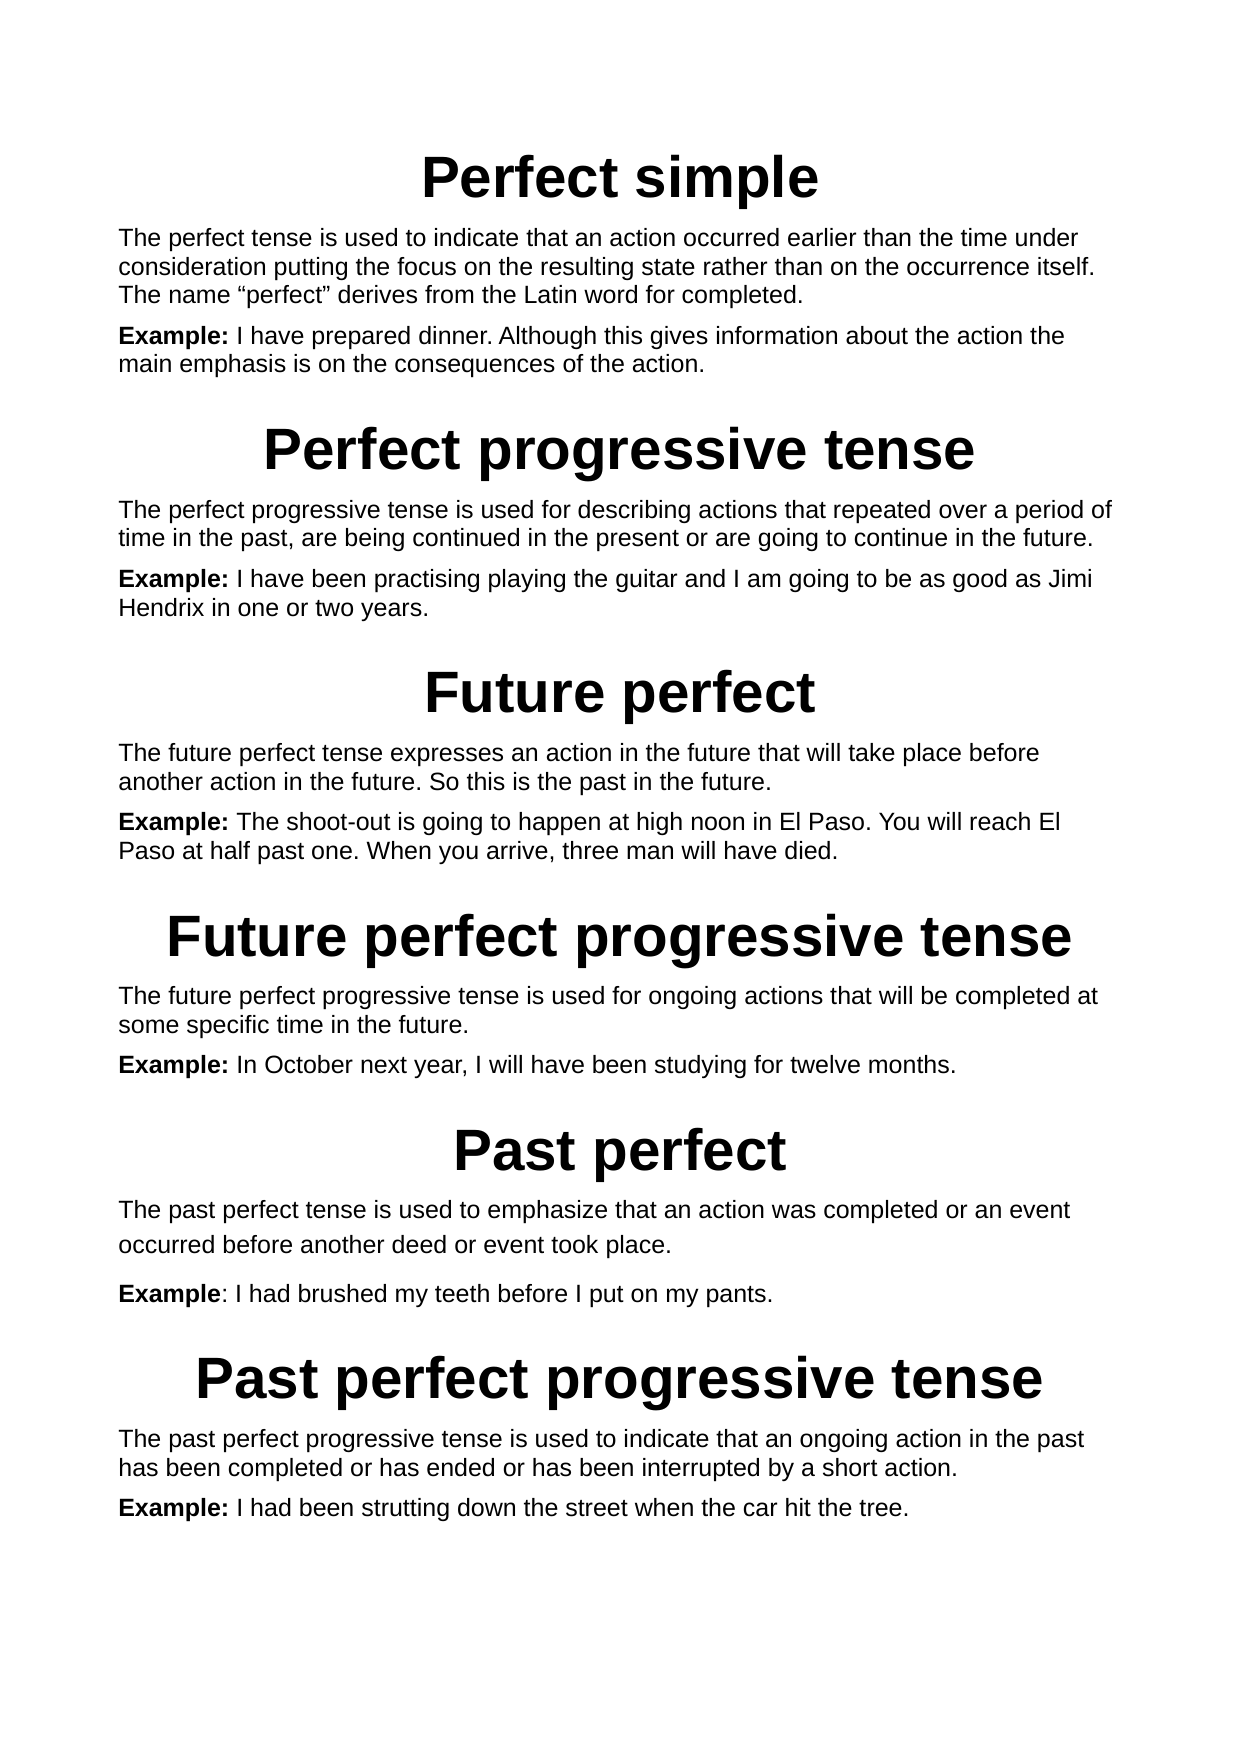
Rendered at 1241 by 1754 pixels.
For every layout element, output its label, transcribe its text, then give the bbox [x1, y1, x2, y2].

text Example: I have been practising playing the guitar and I am going to be as good as Jimi Hendrix in one or two years. [118, 564, 1122, 621]
title Future perfect progressive tense [118, 901, 1122, 968]
title Perfect simple [118, 143, 1122, 210]
text Example: The shoot-out is going to happen at high noon in El Paso. You will reach El Paso at half past one. When you arrive, three man will have died. [118, 807, 1122, 864]
text The perfect progressive tense is used for describing actions that repeated over a period of time in the past, are being continued in the present or are going to continue in the future. [118, 494, 1122, 552]
title Future perfect [118, 658, 1122, 725]
title Past perfect progressive tense [118, 1344, 1122, 1411]
text Example: I had brushed my teeth before I put on my pants. [118, 1279, 1122, 1307]
title Past perfect [118, 1116, 1122, 1183]
text The past perfect tense is used to emphasize that an action was completed or an event occurred before another deed or event took place. [118, 1195, 1122, 1258]
text Example: In October next year, I will have been studying for twelve months. [118, 1050, 1122, 1079]
text The past perfect progressive tense is used to indicate that an ongoing action in the past has been completed or has ended or has been interrupted by a short action. [118, 1424, 1122, 1481]
title Perfect progressive tense [118, 415, 1122, 482]
text The future perfect tense expresses an action in the future that will take place before another action in the future. So this is the past in the future. [118, 738, 1122, 795]
text Example: I have prepared dinner. Although this gives information about the action the main emphasis is on the consequences of the action. [118, 321, 1122, 378]
text The future perfect progressive tense is used for ongoing actions that will be completed at some specific time in the future. [118, 981, 1122, 1038]
text Example: I had been strutting down the street when the car hit the tree. [118, 1493, 1122, 1522]
text The perfect tense is used to indicate that an action occurred earlier than the time under consideration putting the focus on the resulting state rather than on the occurrence itself. The name “perfect” derives from the Latin word for completed. [118, 223, 1122, 309]
